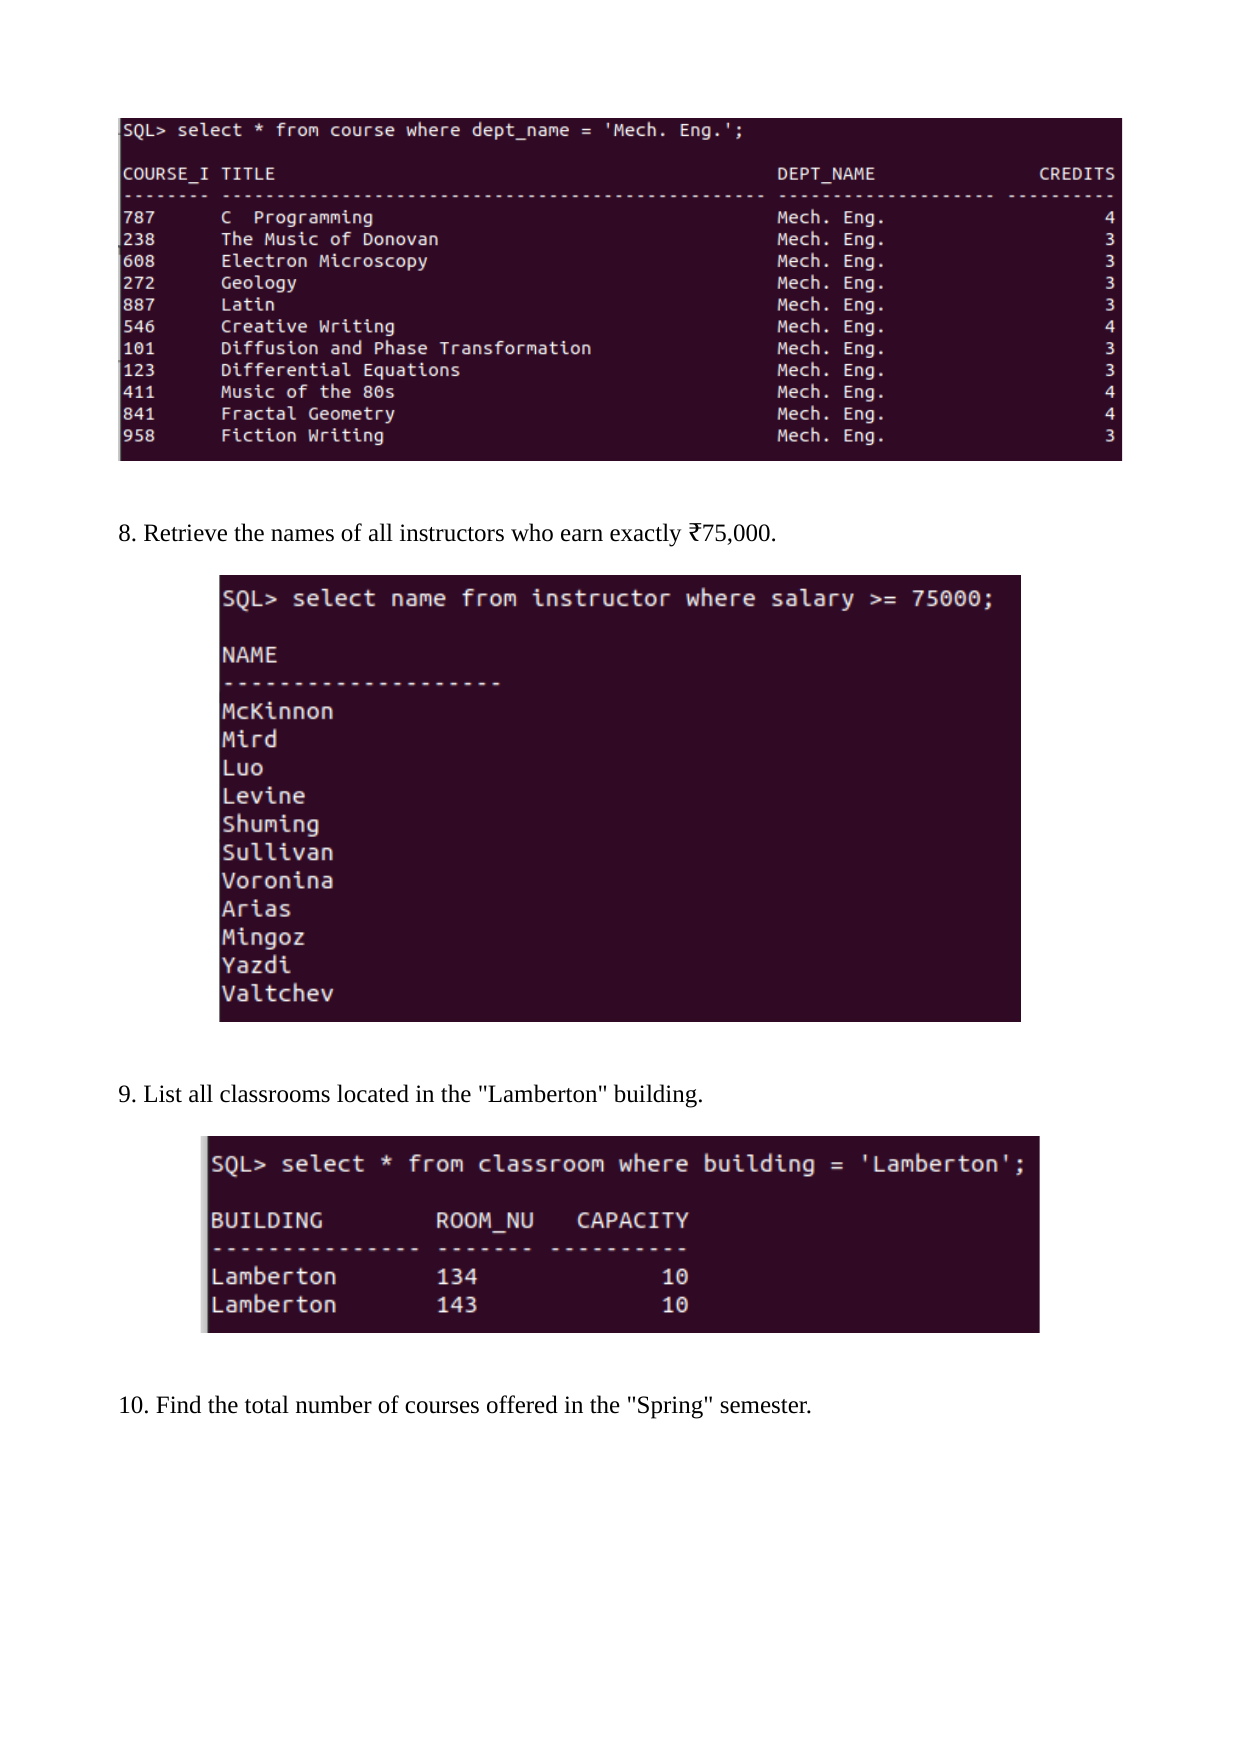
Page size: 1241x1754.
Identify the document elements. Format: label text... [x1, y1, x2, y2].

picture [118, 118, 1123, 461]
text 10. Find the total number of courses offered in the "Spring" semester. [118, 1391, 1122, 1419]
picture [219, 575, 1021, 1022]
picture [200, 1136, 1040, 1333]
text 8. Retrieve the names of all instructors who earn exactly ₹75,000. [118, 518, 1122, 547]
text 9. List all classrooms located in the "Lamberton" building. [118, 1079, 1122, 1107]
